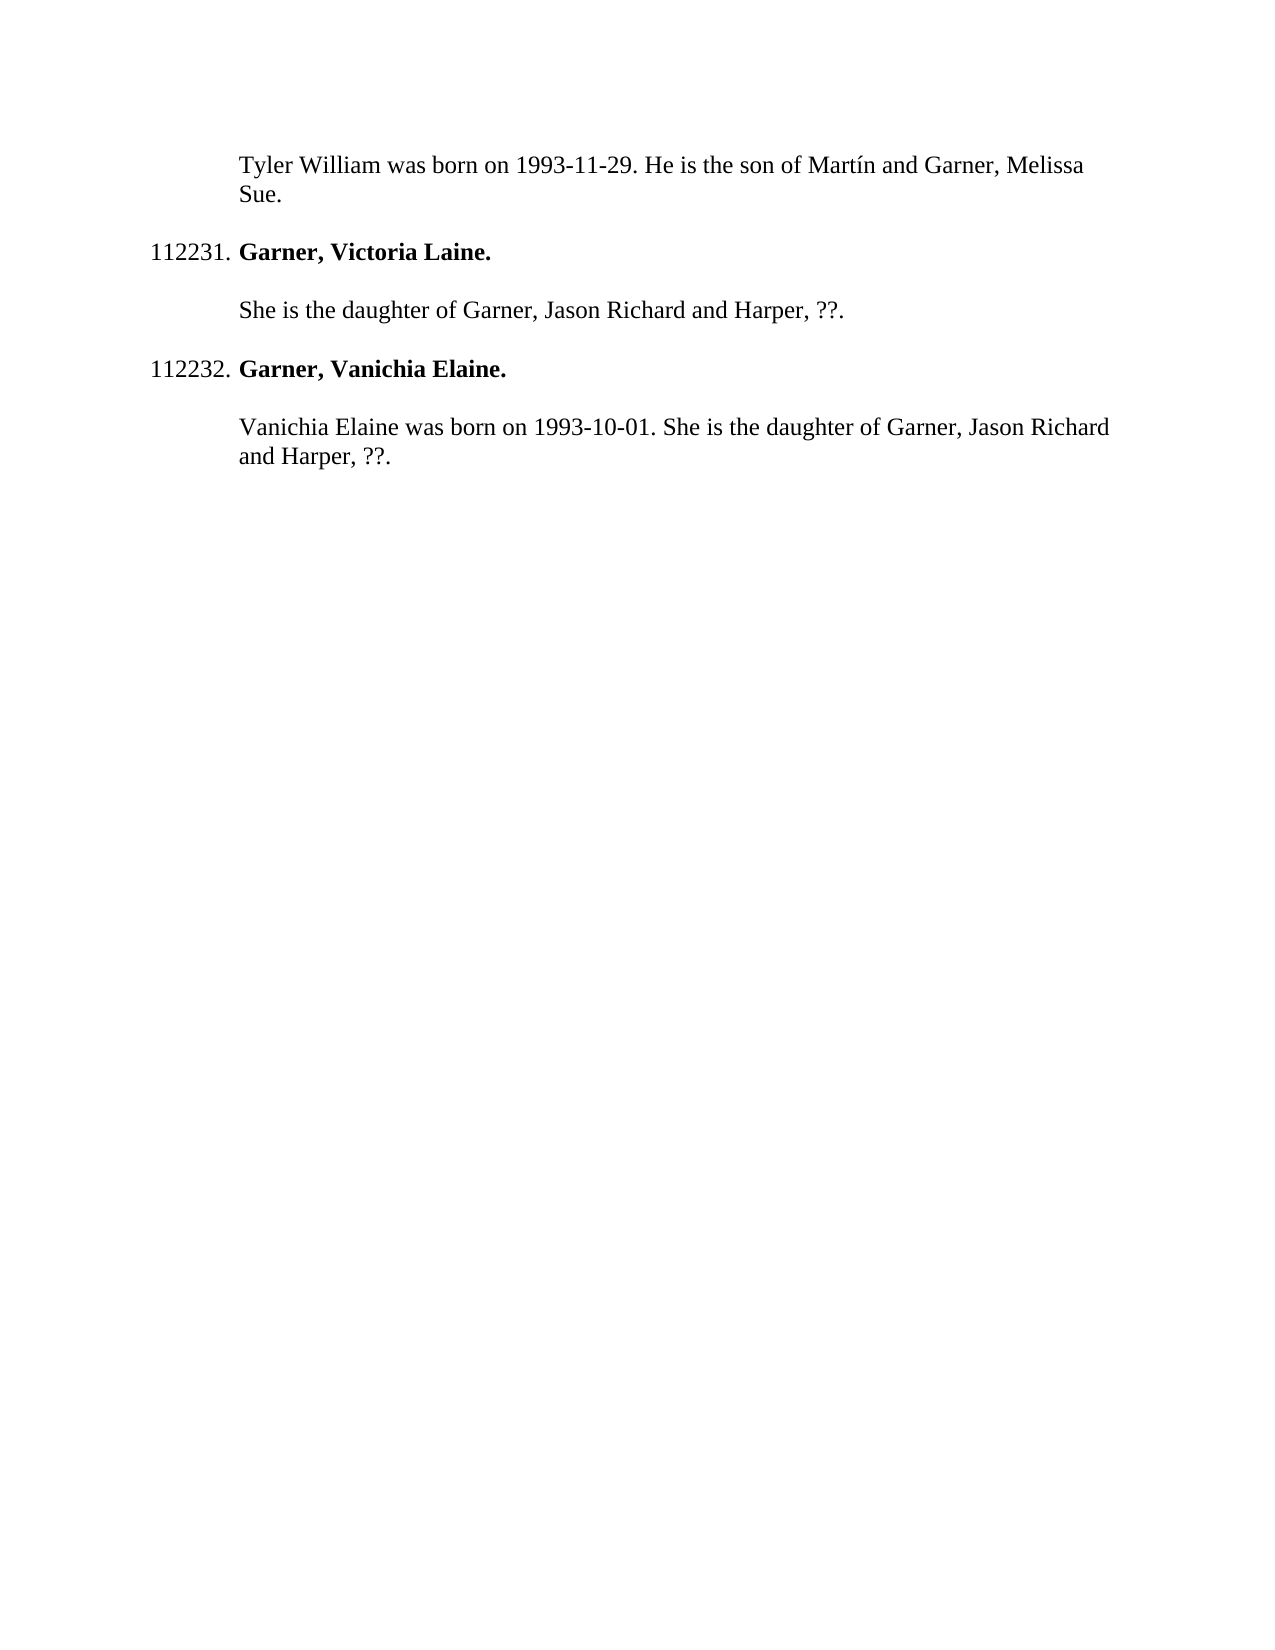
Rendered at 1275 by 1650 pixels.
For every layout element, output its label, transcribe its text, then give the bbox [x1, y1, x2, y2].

text She is the daughter of Garner, Jason Richard and Harper, ??. [238, 295, 1125, 324]
text Tyler William was born on 1993-11-29. He is the son of Martín and Garner, Melissa Sue. [238, 150, 1125, 207]
text 112232. Garner, Vanichia Elaine. [150, 354, 1125, 382]
text Vanichia Elaine was born on 1993-10-01. She is the daughter of Garner, Jason Richard and Harper, ??. [238, 412, 1125, 469]
text 112231. Garner, Victoria Laine. [150, 237, 1125, 266]
